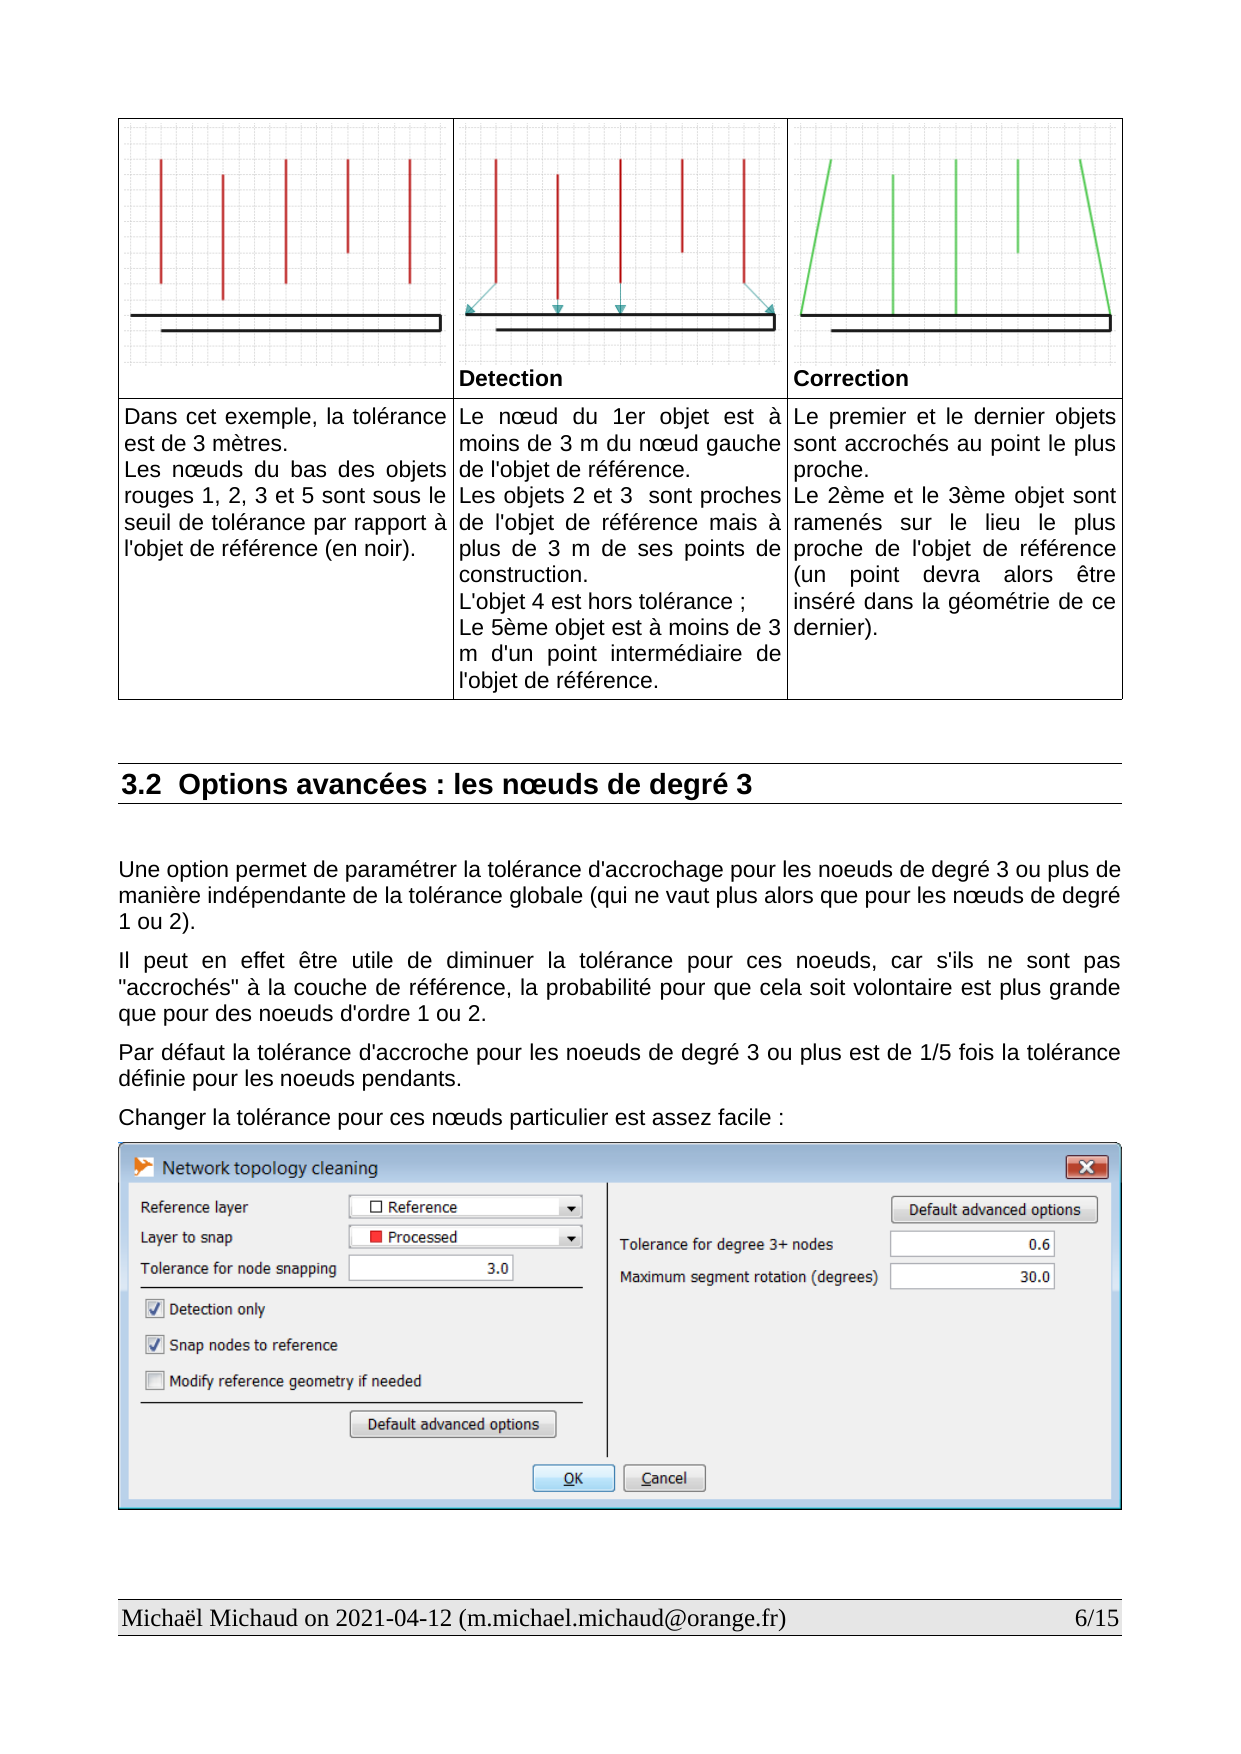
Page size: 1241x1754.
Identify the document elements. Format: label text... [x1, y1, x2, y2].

text Par défaut la tolérance d'accroche pour les noeuds de degré 3 ou plus est de 1/5 fois la tolérance définie pour les noeuds pendants. [118, 1039, 1122, 1091]
table_header [119, 119, 453, 397]
text Changer la tolérance pour ces nœuds particulier est assez facile : [118, 1104, 1122, 1130]
table_cell Le nœud du 1er objet est à moins de 3 m du nœud gauche de l'objet de référence. Les objets 2 et 3 sont proches de l'objet de référence mais à plus de 3 m de ses points de construction. L'objet 4 est hors tolérance ; Le 5ème objet est à moins de 3 m d'un point intermédiaire de l'objet de référence. [454, 399, 787, 699]
picture [118, 1142, 1122, 1510]
subtitle Options avancées : les nœuds de degré 3 [118, 764, 1122, 803]
table_cell Le premier et le dernier objets sont accrochés au point le plus proche. Le 2ème et le 3ème objet sont ramenés sur le lieu le plus proche de l'objet de référence (un point devra alors être inséré dans la géométrie de ce dernier). [788, 399, 1122, 699]
text Il peut en effet être utile de diminuer la tolérance pour ces noeuds, car s'ils ne sont pas "accrochés" à la couche de référence, la probabilité pour que cela soit volontaire est plus grande que pour des noeuds d'ordre 1 ou 2. [118, 947, 1122, 1026]
table_cell Dans cet exemple, la tolérance est de 3 mètres. Les nœuds du bas des objets rouges 1, 2, 3 et 5 sont sous le seuil de tolérance par rapport à l'objet de référence (en noir). [119, 399, 453, 699]
table_header Correction [788, 119, 1122, 397]
table_header Detection [454, 119, 787, 397]
picture [458, 123, 782, 366]
text Une option permet de paramétrer la tolérance d'accrochage pour les noeuds de degré 3 ou plus de manière indépendante de la tolérance globale (qui ne vaut plus alors que pour les nœuds de degré 1 ou 2). [118, 856, 1122, 935]
